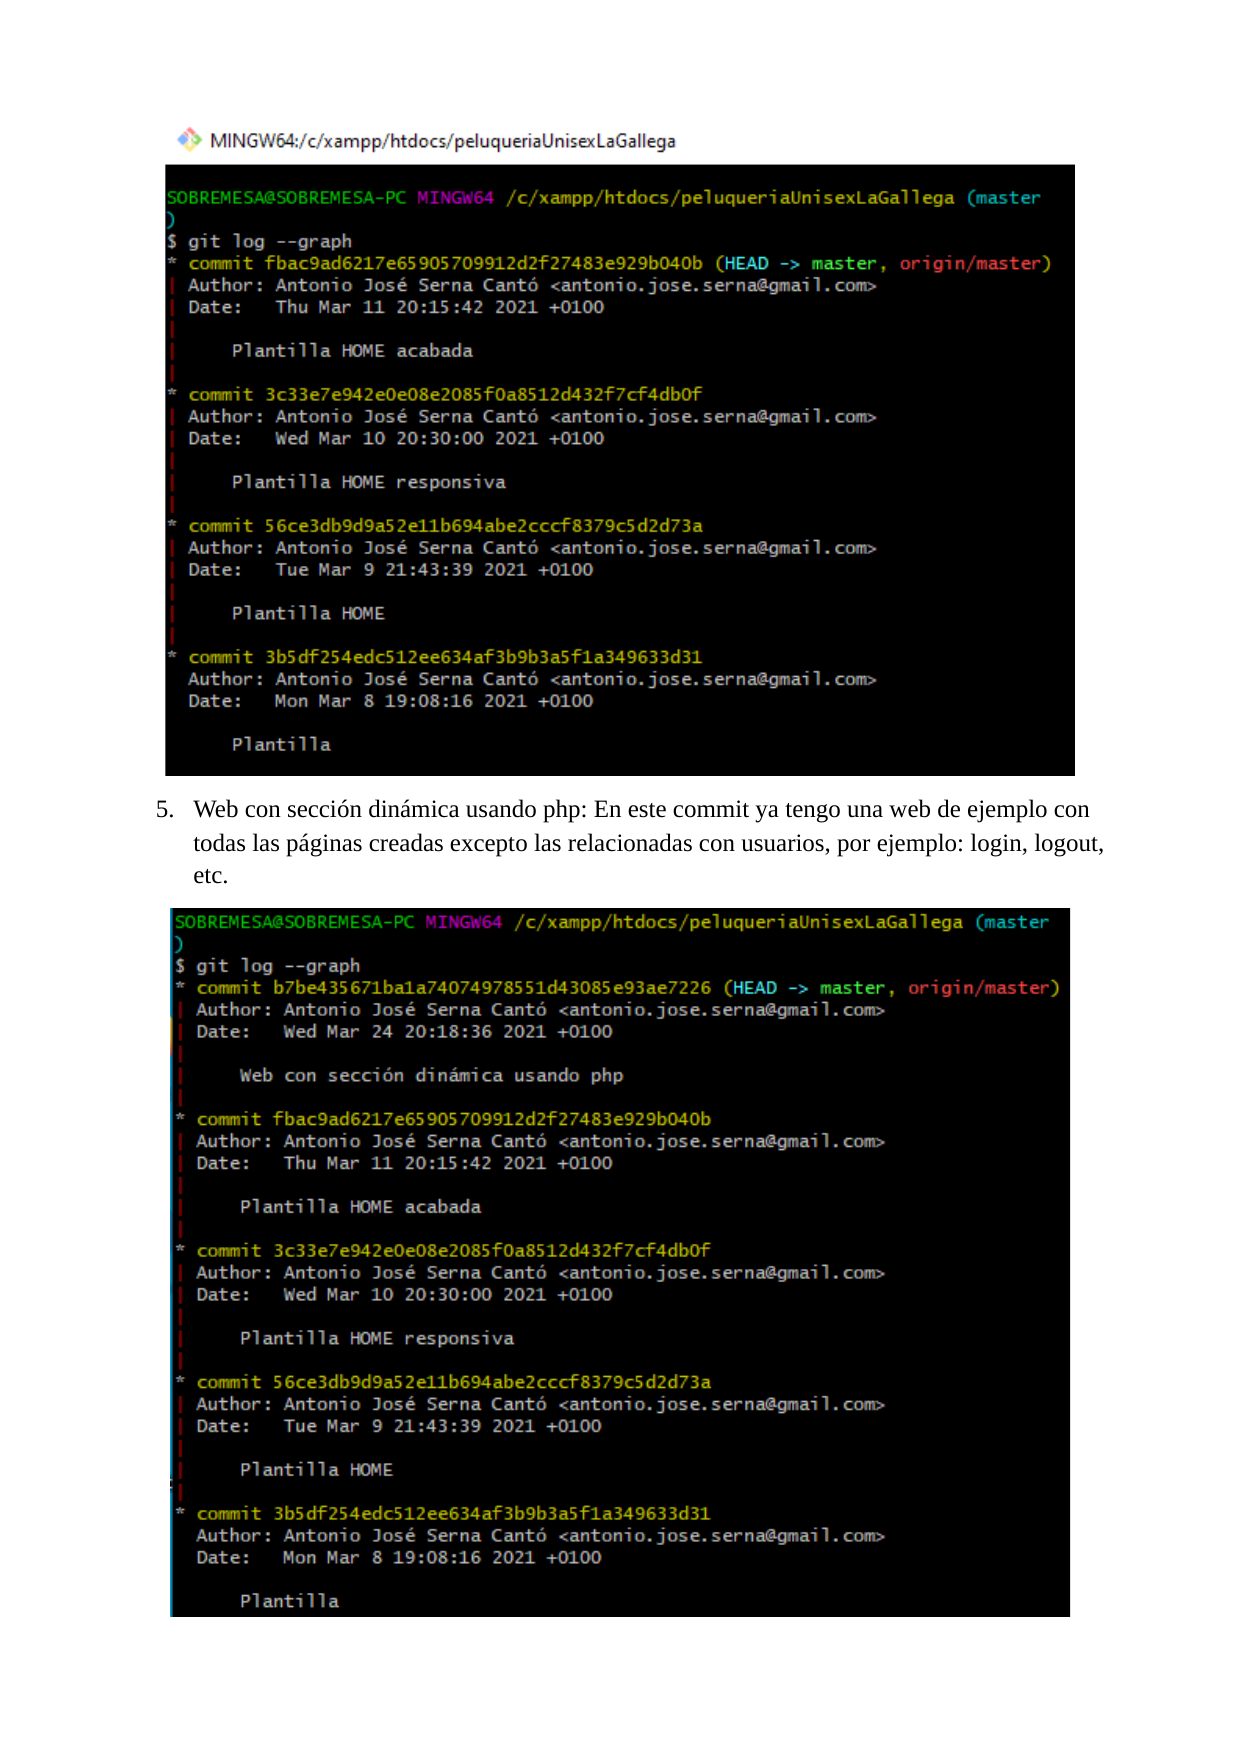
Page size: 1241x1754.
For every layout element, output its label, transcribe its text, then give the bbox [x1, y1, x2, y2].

picture [165, 118, 1075, 776]
picture [170, 908, 1071, 1617]
list Web con sección dinámica usando php: En este commit ya tengo una web de ejemplo con todas las páginas creadas excepto las relacionadas con usuarios, por ejemplo: login, logout, etc. [156, 794, 1122, 889]
